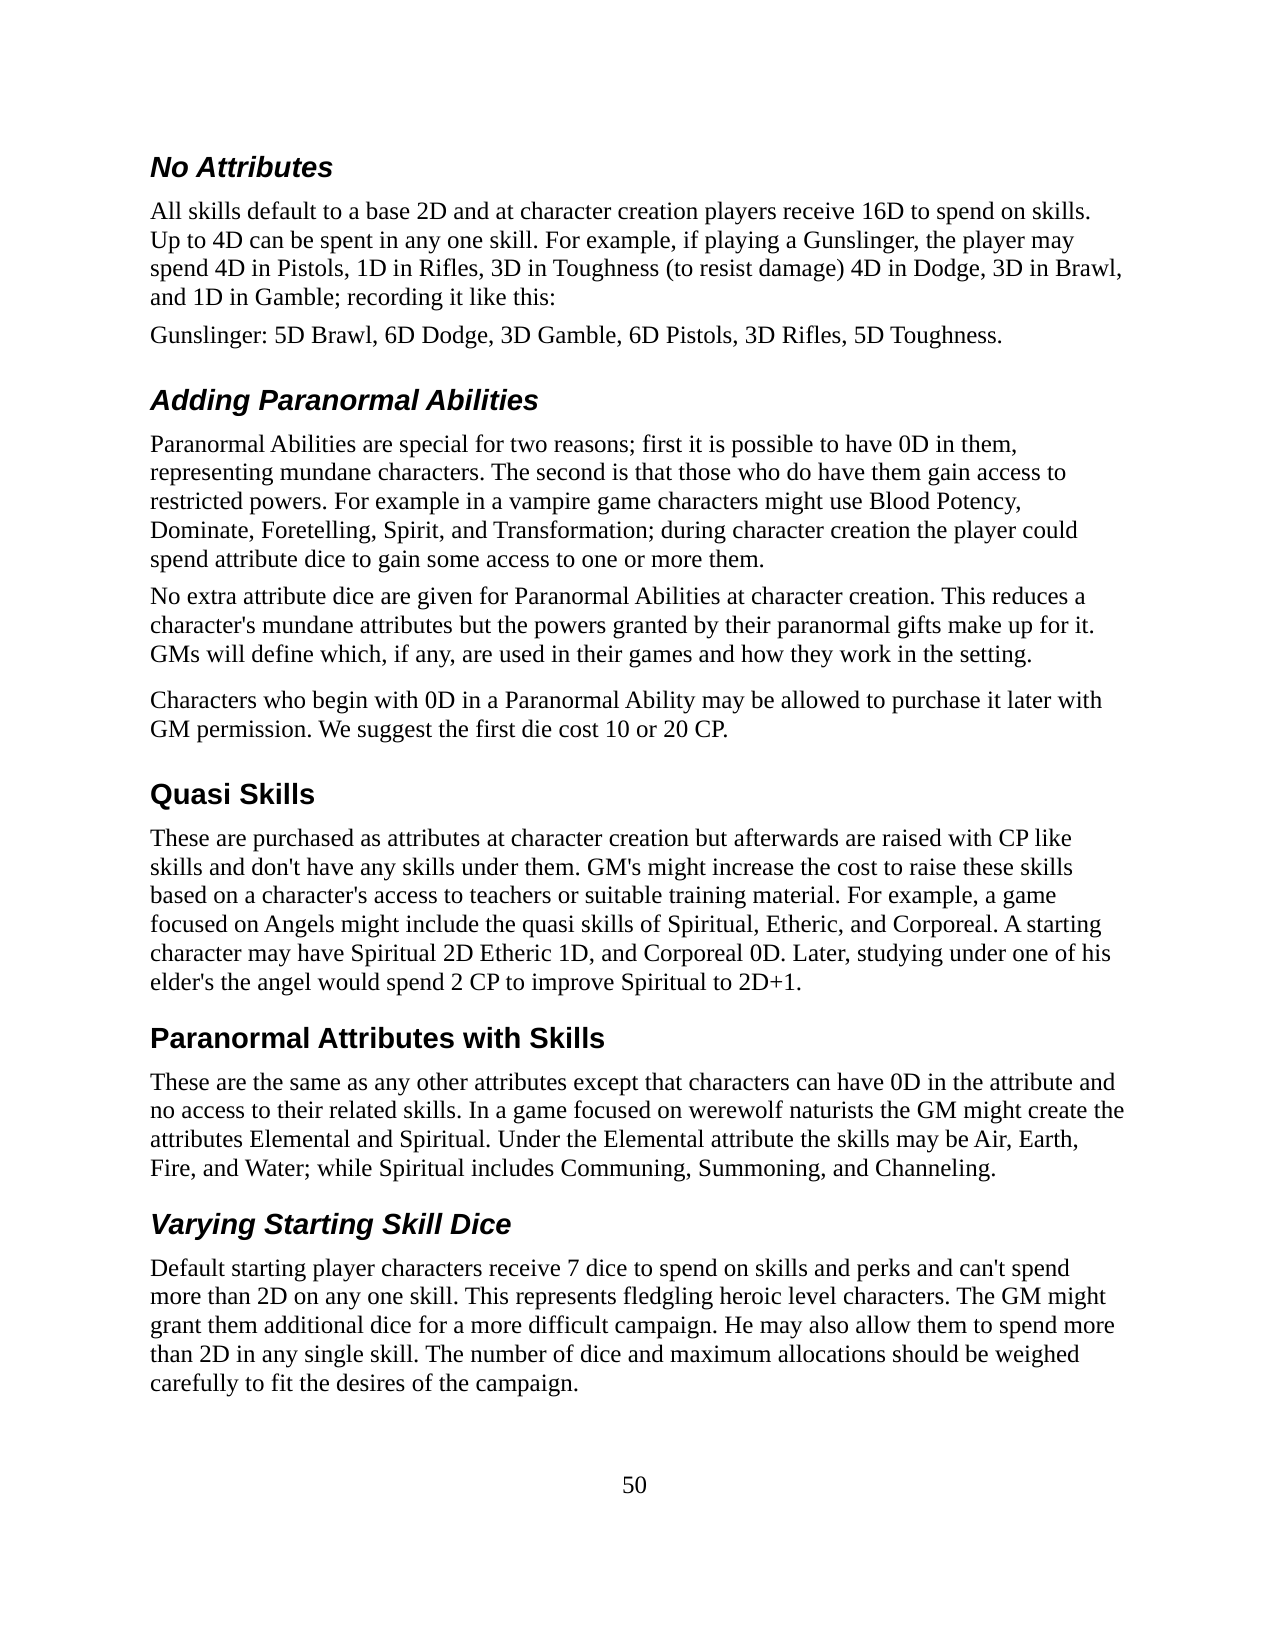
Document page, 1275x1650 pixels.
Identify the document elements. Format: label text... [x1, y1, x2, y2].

text Default starting player characters receive 7 dice to spend on skills and perks and can't spend more than 2D on any one skill. This represents fledgling heroic level characters. The GM might grant them additional dice for a more difficult campaign. He may also allow them to spend more than 2D in any single skill. The number of dice and maximum allocations should be weighed carefully to fit the desires of the campaign. [150, 1253, 1125, 1396]
text These are purchased as attributes at character creation but afterwards are raised with CP like skills and don't have any skills under them. GM's might increase the cost to raise these skills based on a character's access to teachers or suitable training material. For example, a game focused on Angels might include the quasi skills of Spiritual, Etheric, and Corporeal. A starting character may have Spiritual 2D Etheric 1D, and Corporeal 0D. Later, studying under one of his elder's the angel would spend 2 CP to improve Spiritual to 2D+1. [150, 823, 1125, 996]
subtitle Varying Starting Skill Dice [150, 1207, 1125, 1240]
text These are the same as any other attributes except that characters can have 0D in the attribute and no access to their related skills. In a game focused on werewolf naturists the GM might create the attributes Elemental and Spiritual. Under the Elemental attribute the skills may be Air, Earth, Fire, and Water; while Spiritual includes Communing, Summoning, and Channeling. [150, 1067, 1125, 1182]
text Gunslinger: 5D Brawl, 6D Dodge, 3D Gamble, 6D Pistols, 3D Rifles, 5D Toughness. [150, 320, 1125, 349]
text Characters who begin with 0D in a Paranormal Ability may be allowed to purchase it later with GM permission. We suggest the first die cost 10 or 20 CP. [150, 686, 1125, 743]
subtitle Quasi Skills [150, 777, 1125, 811]
text All skills default to a base 2D and at character creation players receive 16D to spend on skills. Up to 4D can be spent in any one skill. For example, if playing a Gunslinger, the player may spend 4D in Pistols, 1D in Rifles, 3D in Toughness (to resist damage) 4D in Dodge, 3D in Brawl, and 1D in Gamble; recording it like this: [150, 196, 1125, 311]
text No extra attribute dice are given for Paranormal Abilities at character creation. This reduces a character's mundane attributes but the powers granted by their paranormal gifts make up for it. GMs will define which, if any, are used in their games and how they work in the setting. [150, 581, 1125, 668]
subtitle No Attributes [150, 150, 1125, 183]
subtitle Adding Paranormal Abilities [150, 383, 1125, 416]
subtitle Paranormal Attributes with Skills [150, 1021, 1125, 1054]
text Paranormal Abilities are special for two reasons; first it is possible to have 0D in them, representing mundane characters. The second is that those who do have them gain access to restricted powers. For example in a vampire game characters might use Blood Potency, Dominate, Foretelling, Spirit, and Transformation; during character creation the player could spend attribute dice to gain some access to one or more them. [150, 429, 1125, 572]
